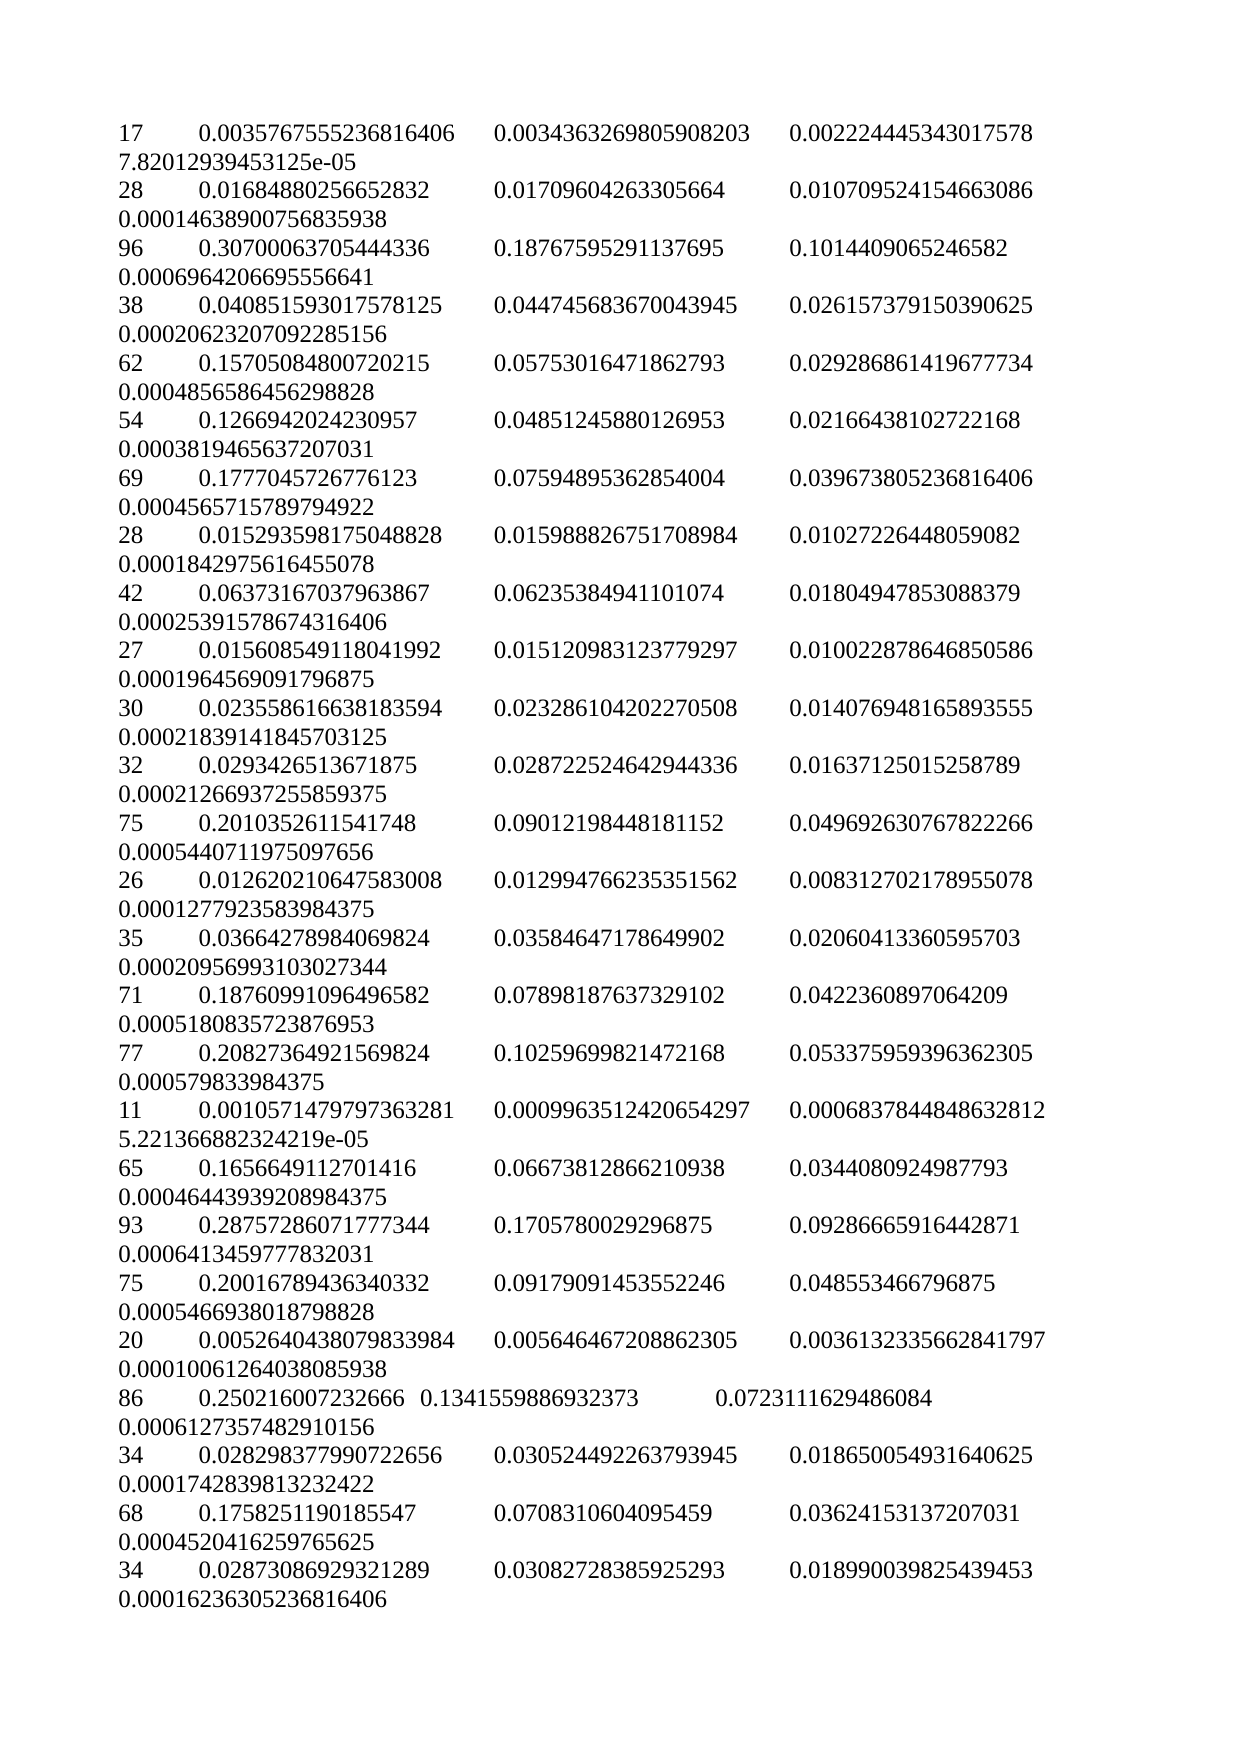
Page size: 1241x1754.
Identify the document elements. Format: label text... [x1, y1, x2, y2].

text 26 0.012620210647583008 0.012994766235351562 0.008312702178955078 0.0001277923583984375 [118, 866, 1122, 923]
text 62 0.15705084800720215 0.05753016471862793 0.029286861419677734 0.0004856586456298828 [118, 348, 1122, 406]
text 27 0.015608549118041992 0.015120983123779297 0.010022878646850586 0.0001964569091796875 [118, 636, 1122, 693]
text 17 0.0035767555236816406 0.0034363269805908203 0.002224445343017578 7.82012939453125e-05 [118, 118, 1122, 176]
text 75 0.2010352611541748 0.09012198448181152 0.049692630767822266 0.0005440711975097656 [118, 808, 1122, 866]
text 96 0.30700063705444336 0.18767595291137695 0.1014409065246582 0.0006964206695556641 [118, 233, 1122, 291]
text 65 0.1656649112701416 0.06673812866210938 0.0344080924987793 0.00046443939208984375 [118, 1153, 1122, 1211]
text 30 0.023558616638183594 0.023286104202270508 0.014076948165893555 0.00021839141845703125 [118, 693, 1122, 751]
text 34 0.028298377990722656 0.030524492263793945 0.018650054931640625 0.0001742839813232422 [118, 1441, 1122, 1498]
text 71 0.18760991096496582 0.07898187637329102 0.0422360897064209 0.0005180835723876953 [118, 981, 1122, 1038]
text 11 0.0010571479797363281 0.0009963512420654297 0.0006837844848632812 5.221366882324219e-05 [118, 1096, 1122, 1153]
text 32 0.0293426513671875 0.028722524642944336 0.01637125015258789 0.00021266937255859375 [118, 751, 1122, 808]
text 34 0.02873086929321289 0.03082728385925293 0.018990039825439453 0.00016236305236816406 [118, 1556, 1122, 1613]
text 35 0.03664278984069824 0.03584647178649902 0.02060413360595703 0.00020956993103027344 [118, 923, 1122, 981]
text 93 0.28757286071777344 0.1705780029296875 0.09286665916442871 0.0006413459777832031 [118, 1211, 1122, 1268]
text 54 0.1266942024230957 0.04851245880126953 0.02166438102722168 0.0003819465637207031 [118, 406, 1122, 463]
text 28 0.01684880256652832 0.01709604263305664 0.010709524154663086 0.00014638900756835938 [118, 176, 1122, 233]
text 75 0.20016789436340332 0.09179091453552246 0.048553466796875 0.0005466938018798828 [118, 1268, 1122, 1326]
text 86 0.250216007232666 0.1341559886932373 0.0723111629486084 0.0006127357482910156 [118, 1383, 1122, 1441]
text 20 0.0052640438079833984 0.005646467208862305 0.0036132335662841797 0.00010061264038085938 [118, 1326, 1122, 1383]
text 77 0.20827364921569824 0.10259699821472168 0.053375959396362305 0.000579833984375 [118, 1038, 1122, 1096]
text 68 0.1758251190185547 0.0708310604095459 0.03624153137207031 0.0004520416259765625 [118, 1498, 1122, 1556]
text 42 0.06373167037963867 0.06235384941101074 0.01804947853088379 0.00025391578674316406 [118, 578, 1122, 636]
text 28 0.015293598175048828 0.015988826751708984 0.01027226448059082 0.0001842975616455078 [118, 521, 1122, 578]
text 38 0.040851593017578125 0.044745683670043945 0.026157379150390625 0.00020623207092285156 [118, 291, 1122, 348]
text 69 0.1777045726776123 0.07594895362854004 0.039673805236816406 0.0004565715789794922 [118, 463, 1122, 521]
